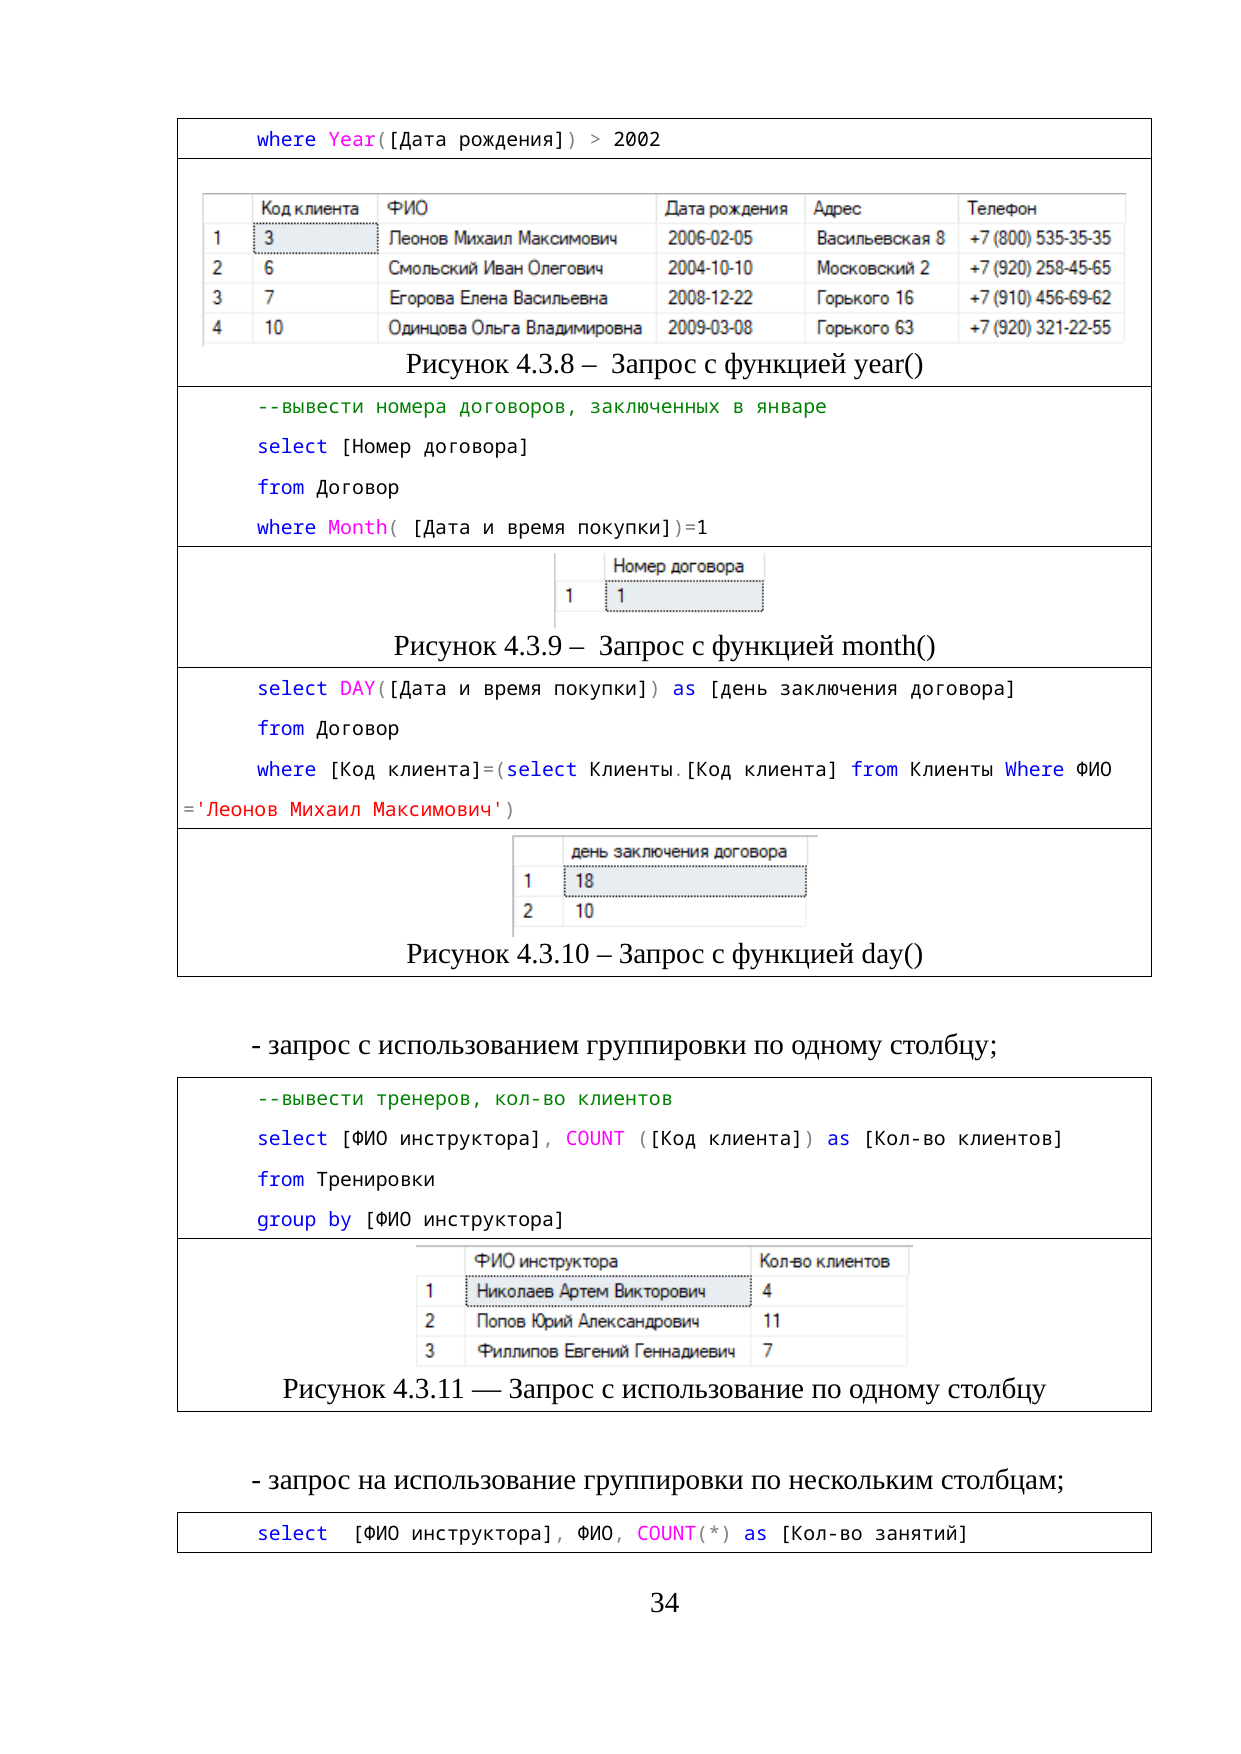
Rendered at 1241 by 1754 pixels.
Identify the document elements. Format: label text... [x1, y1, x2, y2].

text - запрос на использование группировки по нескольким столбцам; [177, 1462, 1152, 1496]
table_cell Рисунок 4.3.8 – Запрос с функцией year() [178, 159, 1151, 386]
picture [511, 834, 818, 937]
table_cell Рисунок 4.3.10 – Запрос с функцией day() [178, 829, 1151, 976]
table_cell Рисунок 4.3.11 — Запрос с использование по одному столбцу [178, 1239, 1151, 1411]
picture [554, 553, 775, 628]
table_cell select DAY([Дата и время покупки]) as [день заключения договора] from Договор where [Код клиента]=(select Клиенты.[Код клиента] from Клиенты Where ФИО ='Леонов Михаил Максимович') [178, 668, 1151, 828]
table_cell --вывести номера договоров, заключенных в январе select [Номер договора] from Договор where Month( [Дата и время покупки])=1 [178, 387, 1151, 546]
table_header select [ФИО инструктора], ФИО, COUNT(*) as [Кол-во занятий] [178, 1513, 1151, 1552]
table_header --вывести тренеров, кол-во клиентов select [ФИО инструктора], COUNT ([Код клиента]) as [Кол-во клиентов] from Тренировки group by [ФИО инструктора] [178, 1078, 1151, 1238]
table_header where Year([Дата рождения]) > 2002 [178, 119, 1151, 158]
picture [202, 193, 1127, 347]
text - запрос с использованием группировки по одному столбцу; [177, 1027, 1152, 1061]
picture [416, 1244, 913, 1372]
table_cell Рисунок 4.3.9 – Запрос с функцией month() [178, 547, 1151, 667]
